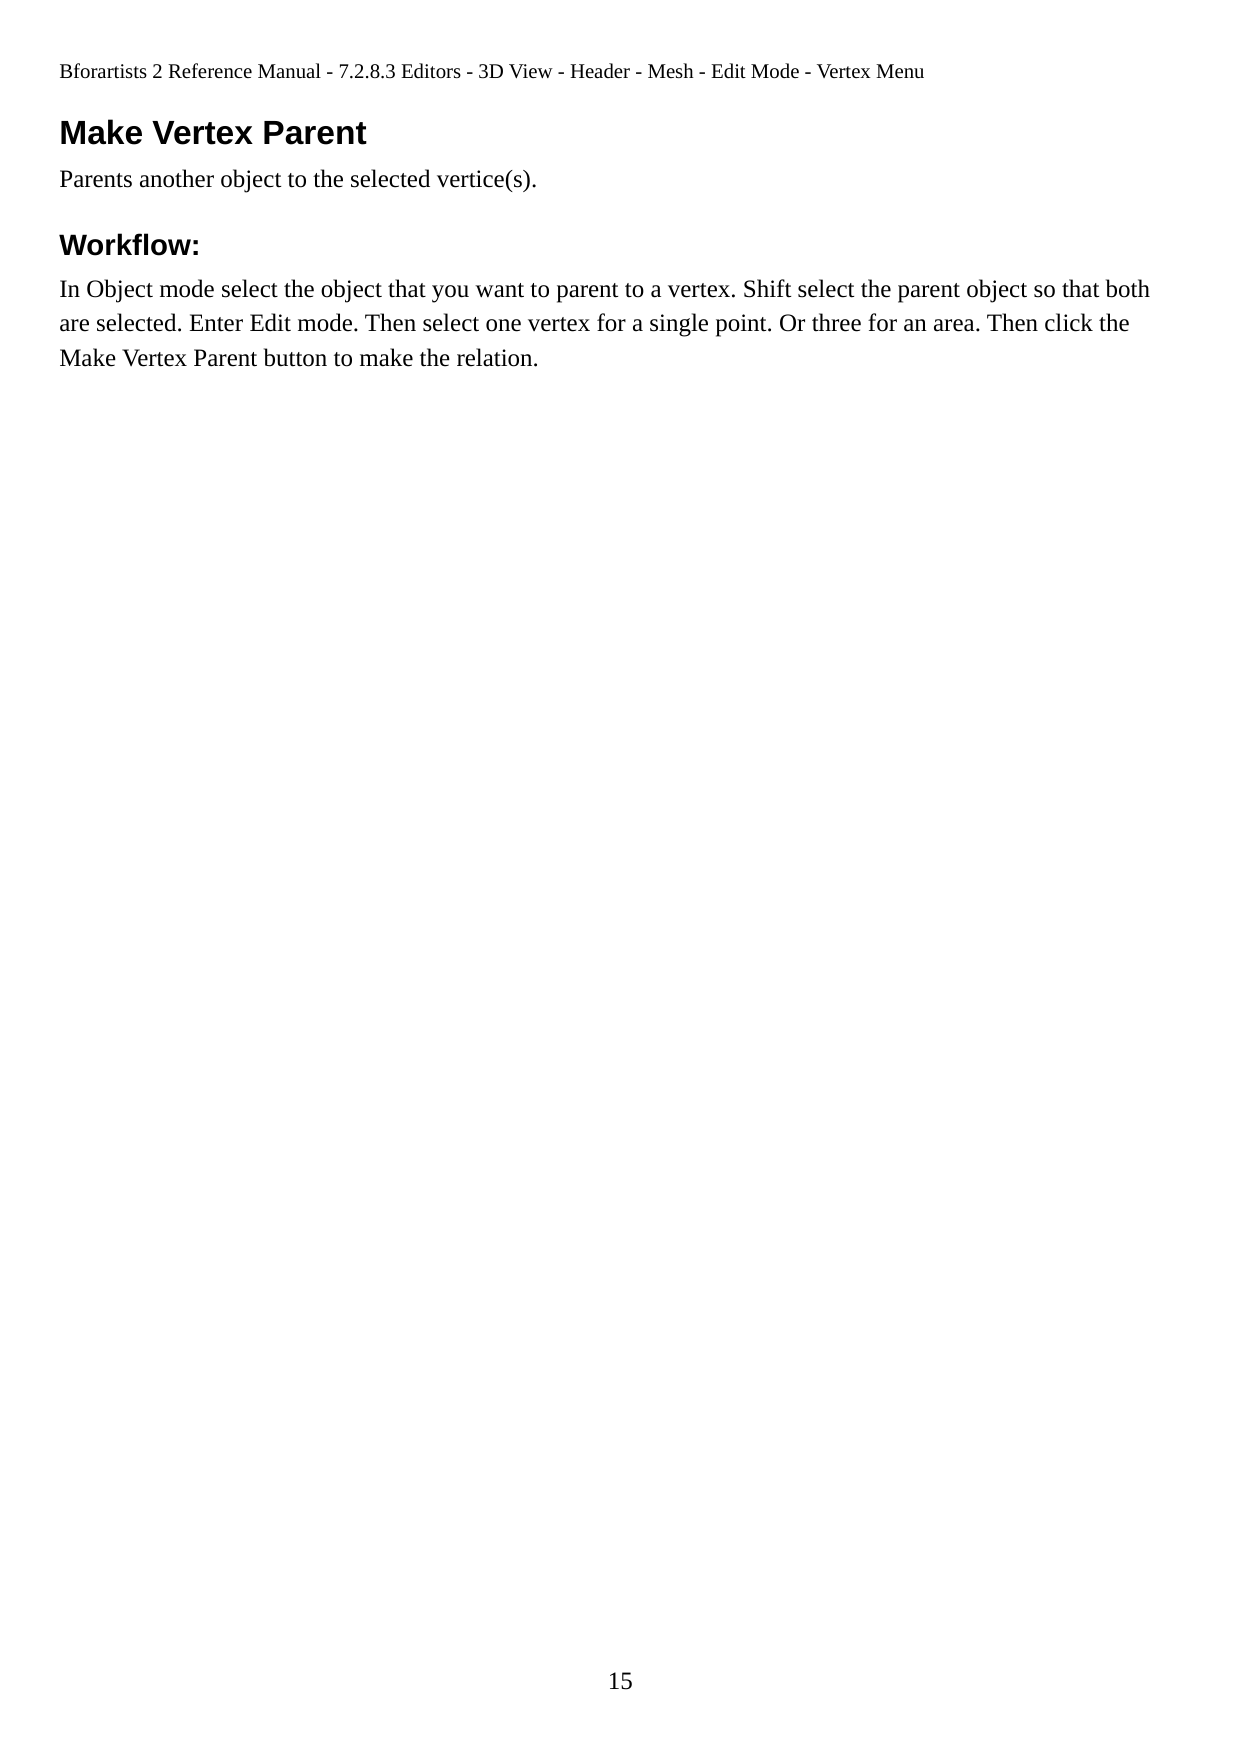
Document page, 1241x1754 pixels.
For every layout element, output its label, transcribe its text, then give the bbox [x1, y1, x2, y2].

subtitle Make Vertex Parent [59, 113, 1181, 151]
text In Object mode select the object that you want to parent to a vertex. Shift select the parent object so that both are selected. Enter Edit mode. Then select one vertex for a single point. Or three for an area. Then click the Make Vertex Parent button to make the relation. [59, 274, 1181, 371]
subtitle Workflow: [59, 227, 1181, 261]
text Parents another object to the selected vertice(s). [59, 164, 1181, 192]
